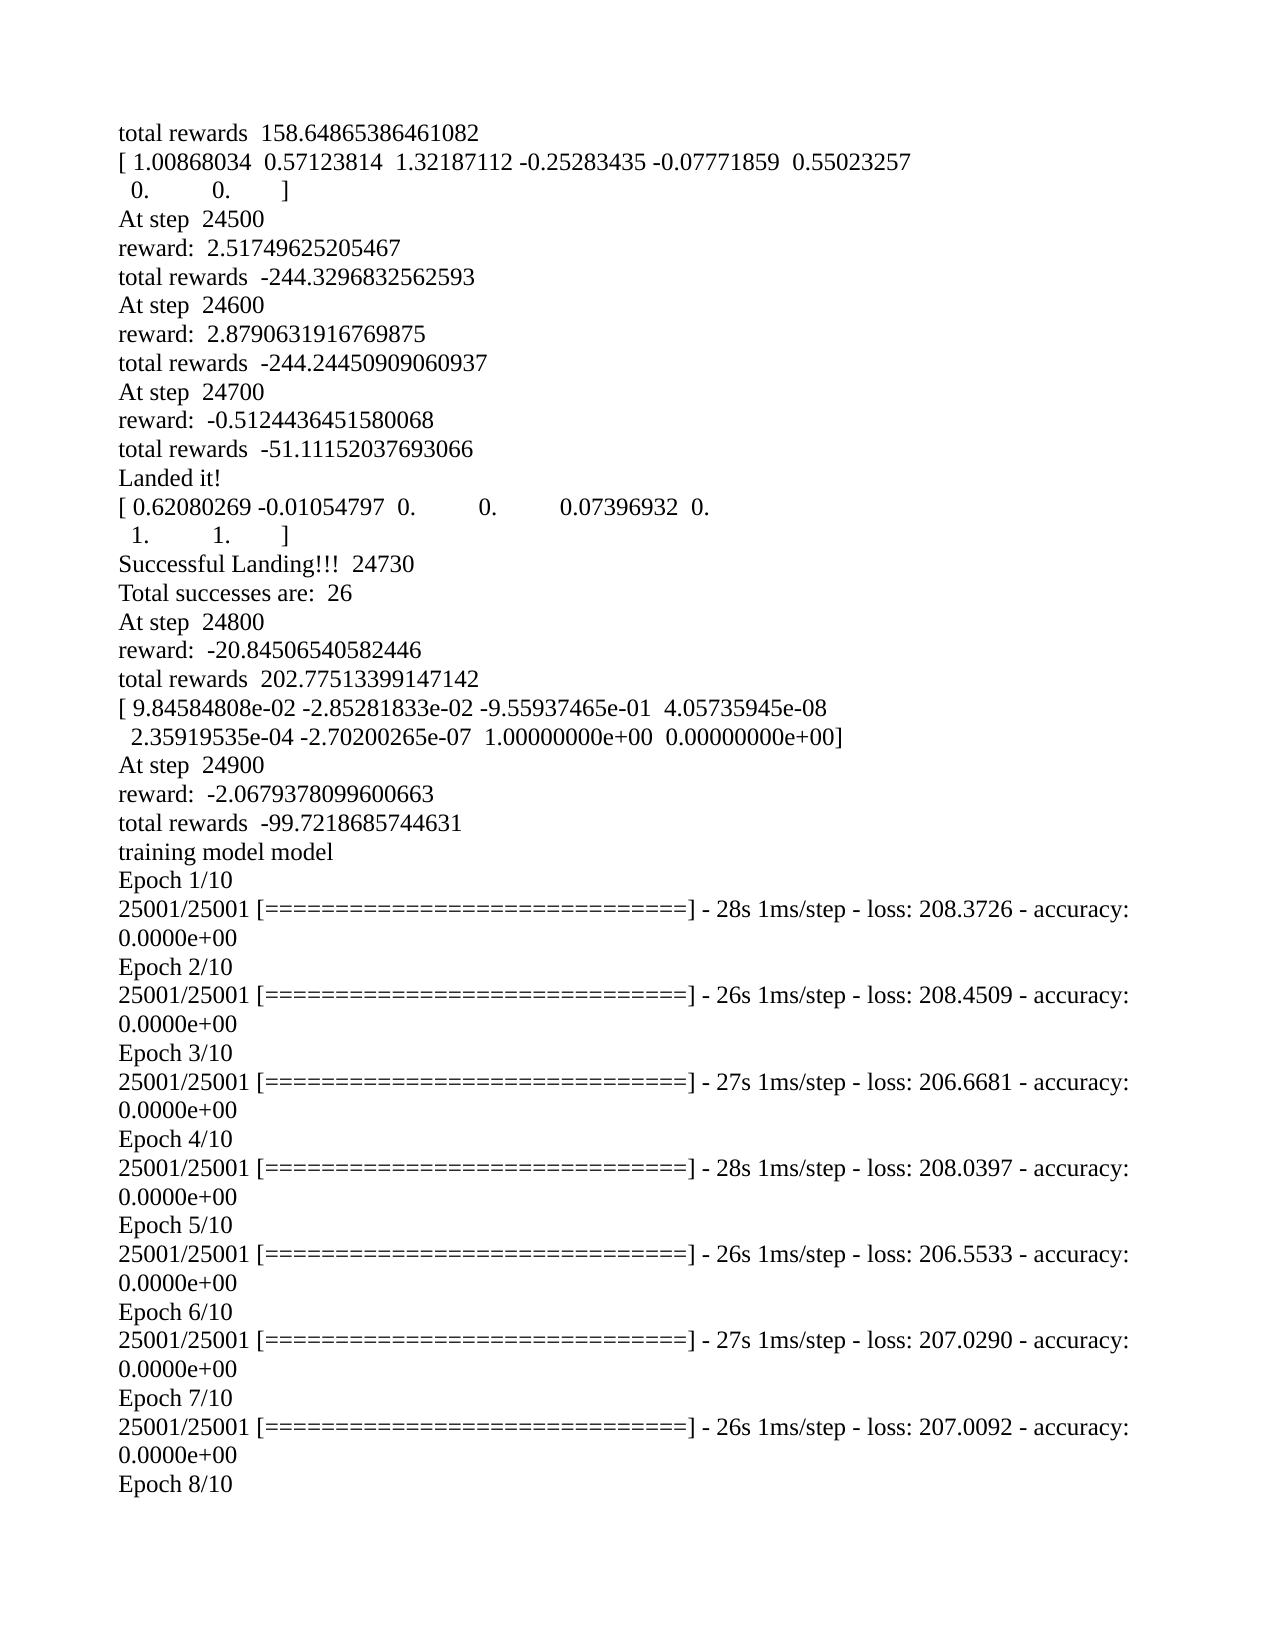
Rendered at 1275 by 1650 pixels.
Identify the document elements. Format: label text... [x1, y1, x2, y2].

text total rewards 202.77513399147142 [118, 664, 1157, 693]
text [ 9.84584808e-02 -2.85281833e-02 -9.55937465e-01 4.05735945e-08 [118, 693, 1157, 722]
text 0. 0. ] [118, 176, 1157, 204]
text 1. 1. ] [118, 521, 1157, 549]
text At step 24600 [118, 291, 1157, 319]
text reward: -2.0679378099600663 [118, 779, 1157, 808]
text Epoch 6/10 [118, 1297, 1157, 1326]
text reward: 2.8790631916769875 [118, 319, 1157, 348]
text Epoch 5/10 [118, 1211, 1157, 1239]
text reward: -20.84506540582446 [118, 636, 1157, 664]
text Successful Landing!!! 24730 [118, 549, 1157, 578]
text At step 24700 [118, 377, 1157, 406]
text Epoch 8/10 [118, 1469, 1157, 1498]
text [ 1.00868034 0.57123814 1.32187112 -0.25283435 -0.07771859 0.55023257 [118, 147, 1157, 176]
text total rewards -244.24450909060937 [118, 348, 1157, 377]
text At step 24500 [118, 204, 1157, 233]
text Epoch 1/10 [118, 866, 1157, 894]
text At step 24900 [118, 751, 1157, 779]
text 2.35919535e-04 -2.70200265e-07 1.00000000e+00 0.00000000e+00] [118, 722, 1157, 751]
text total rewards -51.11152037693066 [118, 434, 1157, 463]
text [ 0.62080269 -0.01054797 0. 0. 0.07396932 0. [118, 492, 1157, 521]
text Landed it! [118, 463, 1157, 492]
text Epoch 4/10 [118, 1124, 1157, 1153]
text 25001/25001 [==============================] - 28s 1ms/step - loss: 208.0397 - accuracy: 0.0000e+00 [118, 1153, 1157, 1211]
text total rewards -244.3296832562593 [118, 262, 1157, 291]
text Epoch 3/10 [118, 1038, 1157, 1067]
text At step 24800 [118, 607, 1157, 636]
text 25001/25001 [==============================] - 28s 1ms/step - loss: 208.3726 - accuracy: 0.0000e+00 [118, 894, 1157, 952]
text 25001/25001 [==============================] - 26s 1ms/step - loss: 206.5533 - accuracy: 0.0000e+00 [118, 1239, 1157, 1297]
text total rewards -99.7218685744631 [118, 808, 1157, 837]
text total rewards 158.64865386461082 [118, 118, 1157, 147]
text 25001/25001 [==============================] - 26s 1ms/step - loss: 208.4509 - accuracy: 0.0000e+00 [118, 981, 1157, 1038]
text reward: -0.5124436451580068 [118, 406, 1157, 434]
text 25001/25001 [==============================] - 27s 1ms/step - loss: 207.0290 - accuracy: 0.0000e+00 [118, 1326, 1157, 1383]
text 25001/25001 [==============================] - 27s 1ms/step - loss: 206.6681 - accuracy: 0.0000e+00 [118, 1067, 1157, 1124]
text Epoch 7/10 [118, 1383, 1157, 1412]
text reward: 2.51749625205467 [118, 233, 1157, 262]
text 25001/25001 [==============================] - 26s 1ms/step - loss: 207.0092 - accuracy: 0.0000e+00 [118, 1412, 1157, 1469]
text Epoch 2/10 [118, 952, 1157, 981]
text training model model [118, 837, 1157, 866]
text Total successes are: 26 [118, 578, 1157, 607]
